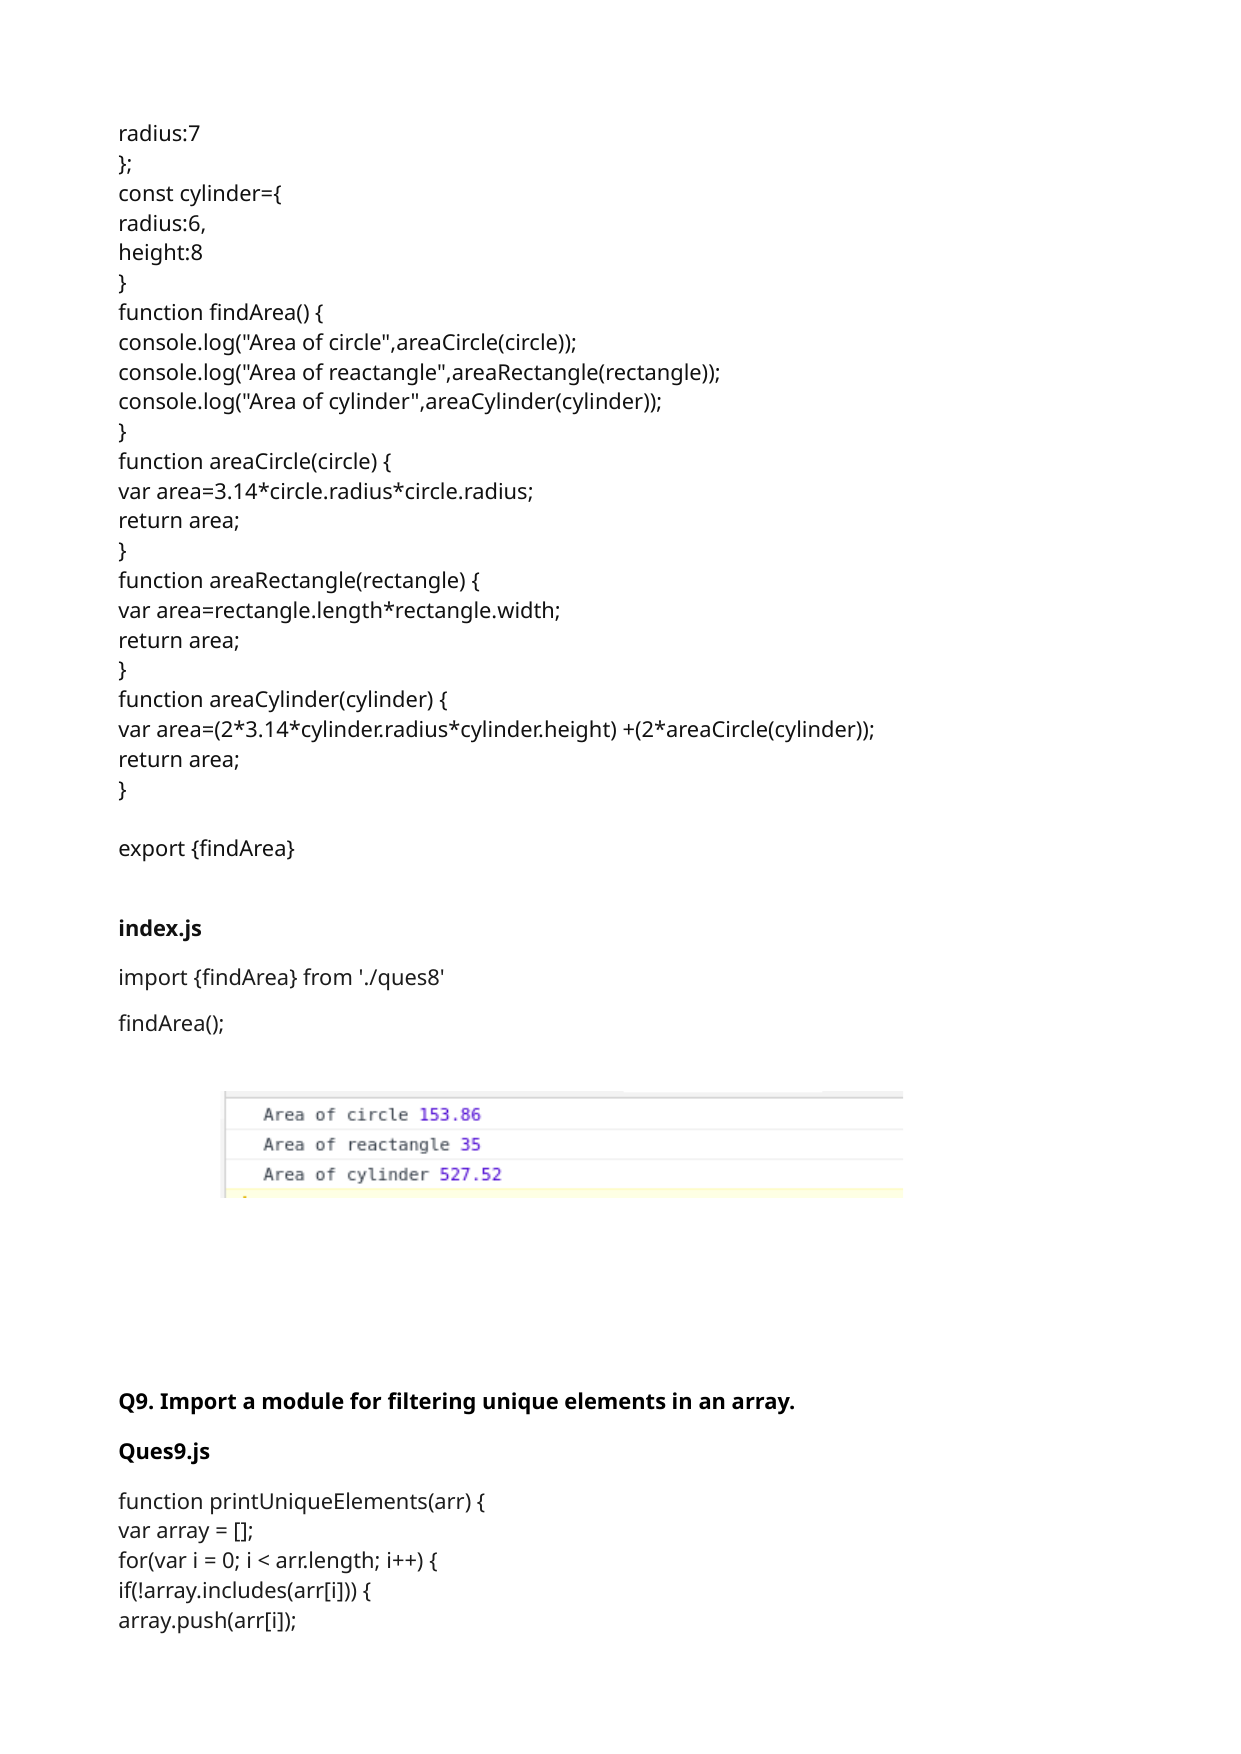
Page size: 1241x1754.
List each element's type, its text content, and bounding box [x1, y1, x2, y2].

text index.js [118, 913, 1122, 942]
text var area=3.14*circle.radius*circle.radius; [118, 476, 1122, 505]
picture [220, 1091, 904, 1198]
text function areaCylinder(cylinder) { [118, 684, 1122, 714]
text findArea(); [118, 1008, 1122, 1038]
text console.log("Area of circle",areaCircle(circle)); [118, 327, 1122, 356]
text } [118, 267, 1122, 297]
text Q9. Import a module for filtering unique elements in an array. [118, 1386, 1122, 1416]
text radius:7 [118, 118, 1122, 148]
text var area=(2*3.14*cylinder.radius*cylinder.height) +(2*areaCircle(cylinder)); [118, 714, 1122, 744]
text function findArea() { [118, 297, 1122, 327]
text console.log("Area of reactangle",areaRectangle(rectangle)); [118, 356, 1122, 386]
text var array = []; [118, 1516, 1122, 1545]
text } [118, 654, 1122, 684]
text return area; [118, 744, 1122, 773]
text export {findArea} [118, 833, 1122, 863]
text } [118, 773, 1122, 803]
text return area; [118, 624, 1122, 654]
text function printUniqueElements(arr) { [118, 1486, 1122, 1516]
text return area; [118, 505, 1122, 535]
text radius:6, [118, 207, 1122, 237]
text }; [118, 148, 1122, 178]
text if(!array.includes(arr[i])) { [118, 1575, 1122, 1605]
text Ques9.js [118, 1436, 1122, 1466]
text import {findArea} from './ques8' [118, 962, 1122, 992]
text console.log("Area of cylinder",areaCylinder(cylinder)); [118, 386, 1122, 416]
text } [118, 416, 1122, 446]
text array.push(arr[i]); [118, 1605, 1122, 1635]
text const cylinder={ [118, 178, 1122, 207]
text function areaCircle(circle) { [118, 446, 1122, 476]
text } [118, 535, 1122, 565]
text var area=rectangle.length*rectangle.width; [118, 595, 1122, 624]
text height:8 [118, 237, 1122, 267]
text function areaRectangle(rectangle) { [118, 565, 1122, 595]
text for(var i = 0; i < arr.length; i++) { [118, 1545, 1122, 1575]
